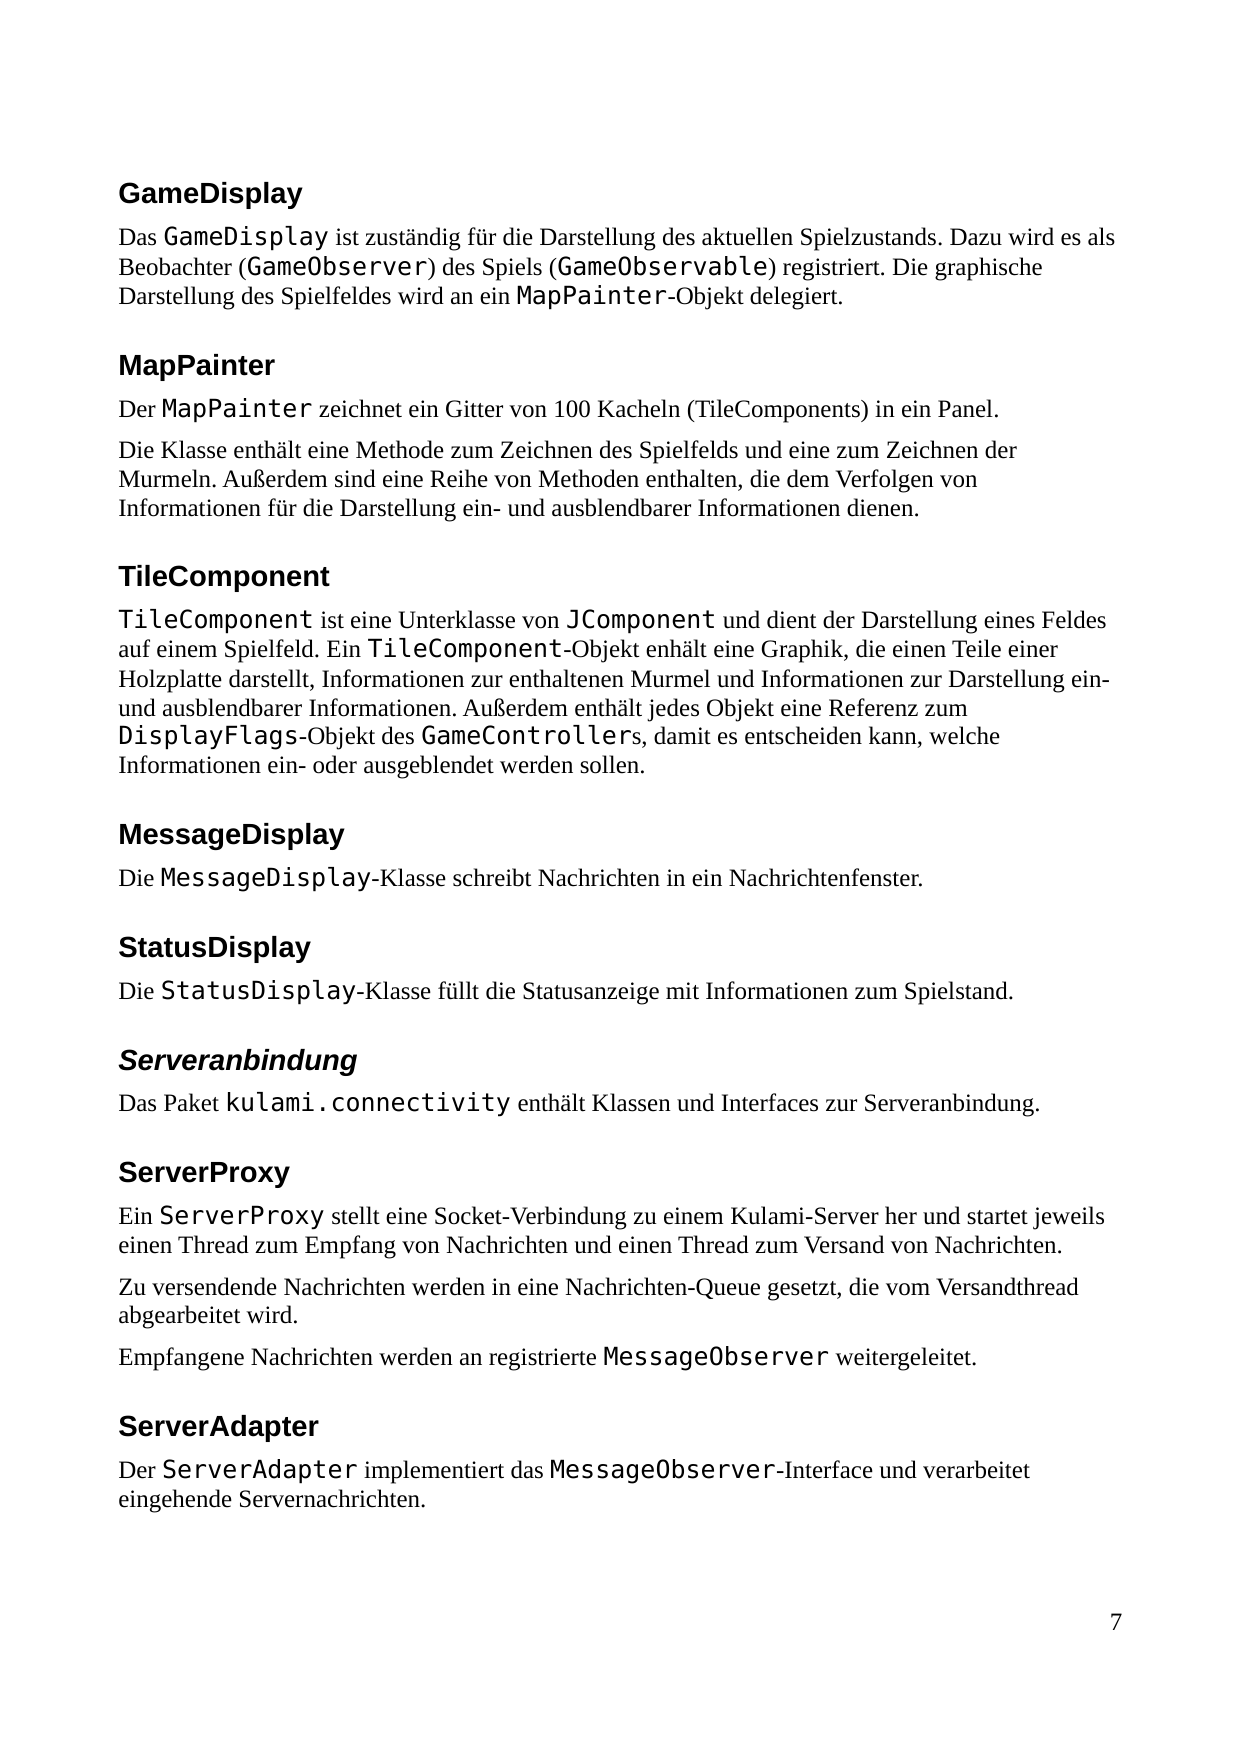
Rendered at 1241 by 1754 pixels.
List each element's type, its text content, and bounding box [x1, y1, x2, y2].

text Der MapPainter zeichnet ein Gitter von 100 Kacheln (TileComponents) in ein Panel. [118, 394, 1122, 423]
text Die Klasse enthält eine Methode zum Zeichnen des Spielfelds und eine zum Zeichnen der Murmeln. Außerdem sind eine Reihe von Methoden enthalten, die dem Verfolgen von Informationen für die Darstellung ein- und ausblendbarer Informationen dienen. [118, 436, 1122, 522]
text Das Paket kulami.connectivity enthält Klassen und Interfaces zur Serveranbindung. [118, 1088, 1122, 1118]
text Empfangene Nachrichten werden an registrierte MessageObserver weitergeleitet. [118, 1342, 1122, 1371]
subtitle Serveranbindung [118, 1042, 1122, 1076]
text Der ServerAdapter implementiert das MessageObserver-Interface und verarbeitet eingehende Servernachrichten. [118, 1455, 1122, 1513]
subtitle MessageDisplay [118, 817, 1122, 850]
text Ein ServerProxy stellt eine Socket-Verbindung zu einem Kulami-Server her und startet jeweils einen Thread zum Empfang von Nachrichten und einen Thread zum Versand von Nachrichten. [118, 1201, 1122, 1259]
text Zu versendende Nachrichten werden in eine Nachrichten-Queue gesetzt, die vom Versandthread abgearbeitet wird. [118, 1272, 1122, 1329]
text TileComponent ist eine Unterklasse von JComponent und dient der Darstellung eines Feldes auf einem Spielfeld. Ein TileComponent-Objekt enhält eine Graphik, die einen Teile einer Holzplatte darstellt, Informationen zur enthaltenen Murmel und Informationen zur Darstellung ein- und ausblendbarer Informationen. Außerdem enthält jedes Objekt eine Referenz zum DisplayFlags-Objekt des GameControllers, damit es entscheiden kann, welche Informationen ein- oder ausgeblendet werden sollen. [118, 605, 1122, 779]
text Die MessageDisplay-Klasse schreibt Nachrichten in ein Nachrichtenfenster. [118, 863, 1122, 892]
subtitle GameDisplay [118, 176, 1122, 210]
text Das GameDisplay ist zuständig für die Darstellung des aktuellen Spielzustands. Dazu wird es als Beobachter (GameObserver) des Spiels (GameObservable) registriert. Die graphische Darstellung des Spielfeldes wird an ein MapPainter-Objekt delegiert. [118, 222, 1122, 310]
subtitle TileComponent [118, 559, 1122, 593]
subtitle ServerAdapter [118, 1409, 1122, 1442]
subtitle MapPainter [118, 348, 1122, 381]
subtitle ServerProxy [118, 1155, 1122, 1189]
subtitle StatusDisplay [118, 930, 1122, 963]
text Die StatusDisplay-Klasse füllt die Statusanzeige mit Informationen zum Spielstand. [118, 976, 1122, 1005]
